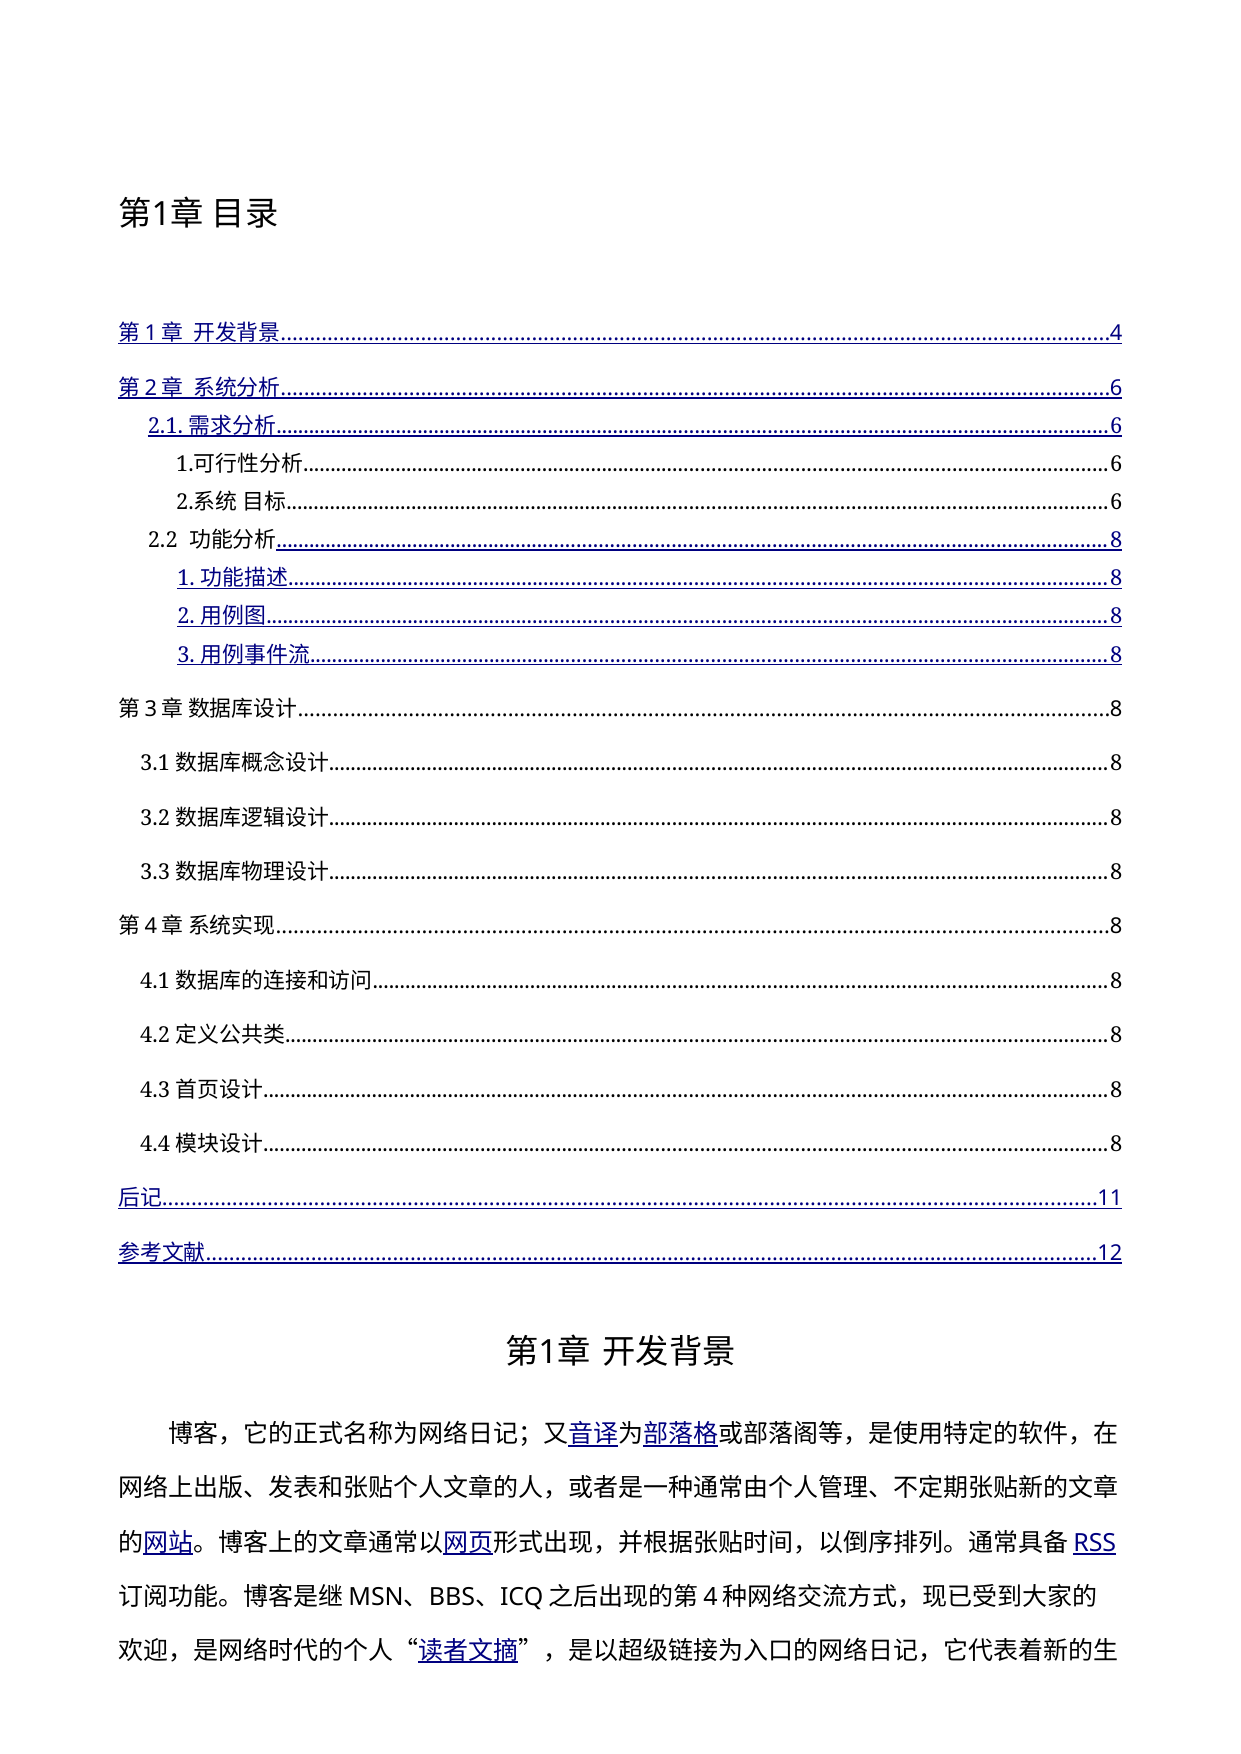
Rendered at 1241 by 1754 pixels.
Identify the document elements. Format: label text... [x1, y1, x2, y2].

text 4.4 模块设计 8 [118, 1126, 1122, 1158]
text 1. 功能描述 8 [177, 560, 1122, 588]
text 第2章 系统分析 6 [118, 370, 1122, 397]
text 4.2 定义公共类 8 [118, 1017, 1122, 1049]
subtitle 目录 [118, 186, 1122, 235]
text 第1章 开发背景 4 [118, 315, 1122, 343]
text 3.1 数据库概念设计 8 [118, 745, 1122, 777]
text 1.可行性分析 6 [148, 446, 1122, 478]
text 2.2 功能分析 8 [148, 522, 1122, 554]
text 3.2 数据库逻辑设计 8 [118, 800, 1122, 832]
text 2.系统 目标 6 [148, 484, 1122, 516]
subtitle 开发背景 [118, 1325, 1122, 1373]
text 4.1 数据库的连接和访问 8 [118, 963, 1122, 995]
text 2. 用例图 8 [177, 598, 1122, 626]
text 2.1. 需求分析 6 [148, 408, 1122, 435]
text 3.3 数据库物理设计 8 [118, 854, 1122, 886]
text 4.3 首页设计 8 [118, 1072, 1122, 1103]
text 第4章 系统实现 8 [118, 908, 1122, 940]
text 参考文献 12 [118, 1235, 1122, 1262]
text 3. 用例事件流 8 [177, 637, 1122, 664]
text 第3章 数据库设计 8 [118, 691, 1122, 723]
text 后记 11 [118, 1180, 1122, 1208]
text 博客，它的正式名称为网络日记；又音译为部落格或部落阁等，是使用特定的软件，在网络上出版、发表和张贴个人文章的人，或者是一种通常由个人管理、不定期张贴新的文章的网站。博客上的文章通常以网页形式出现，并根据张贴时间，以倒序排列。通常具备RSS订阅功能。博客是继MSN、BBS、ICQ之后出现的第4种网络交流方式，现已受到大家的欢迎，是网络时代的个人“读者文摘”，是以超级链接为入口的网络日记，它代表着新的生 [118, 1399, 1122, 1670]
